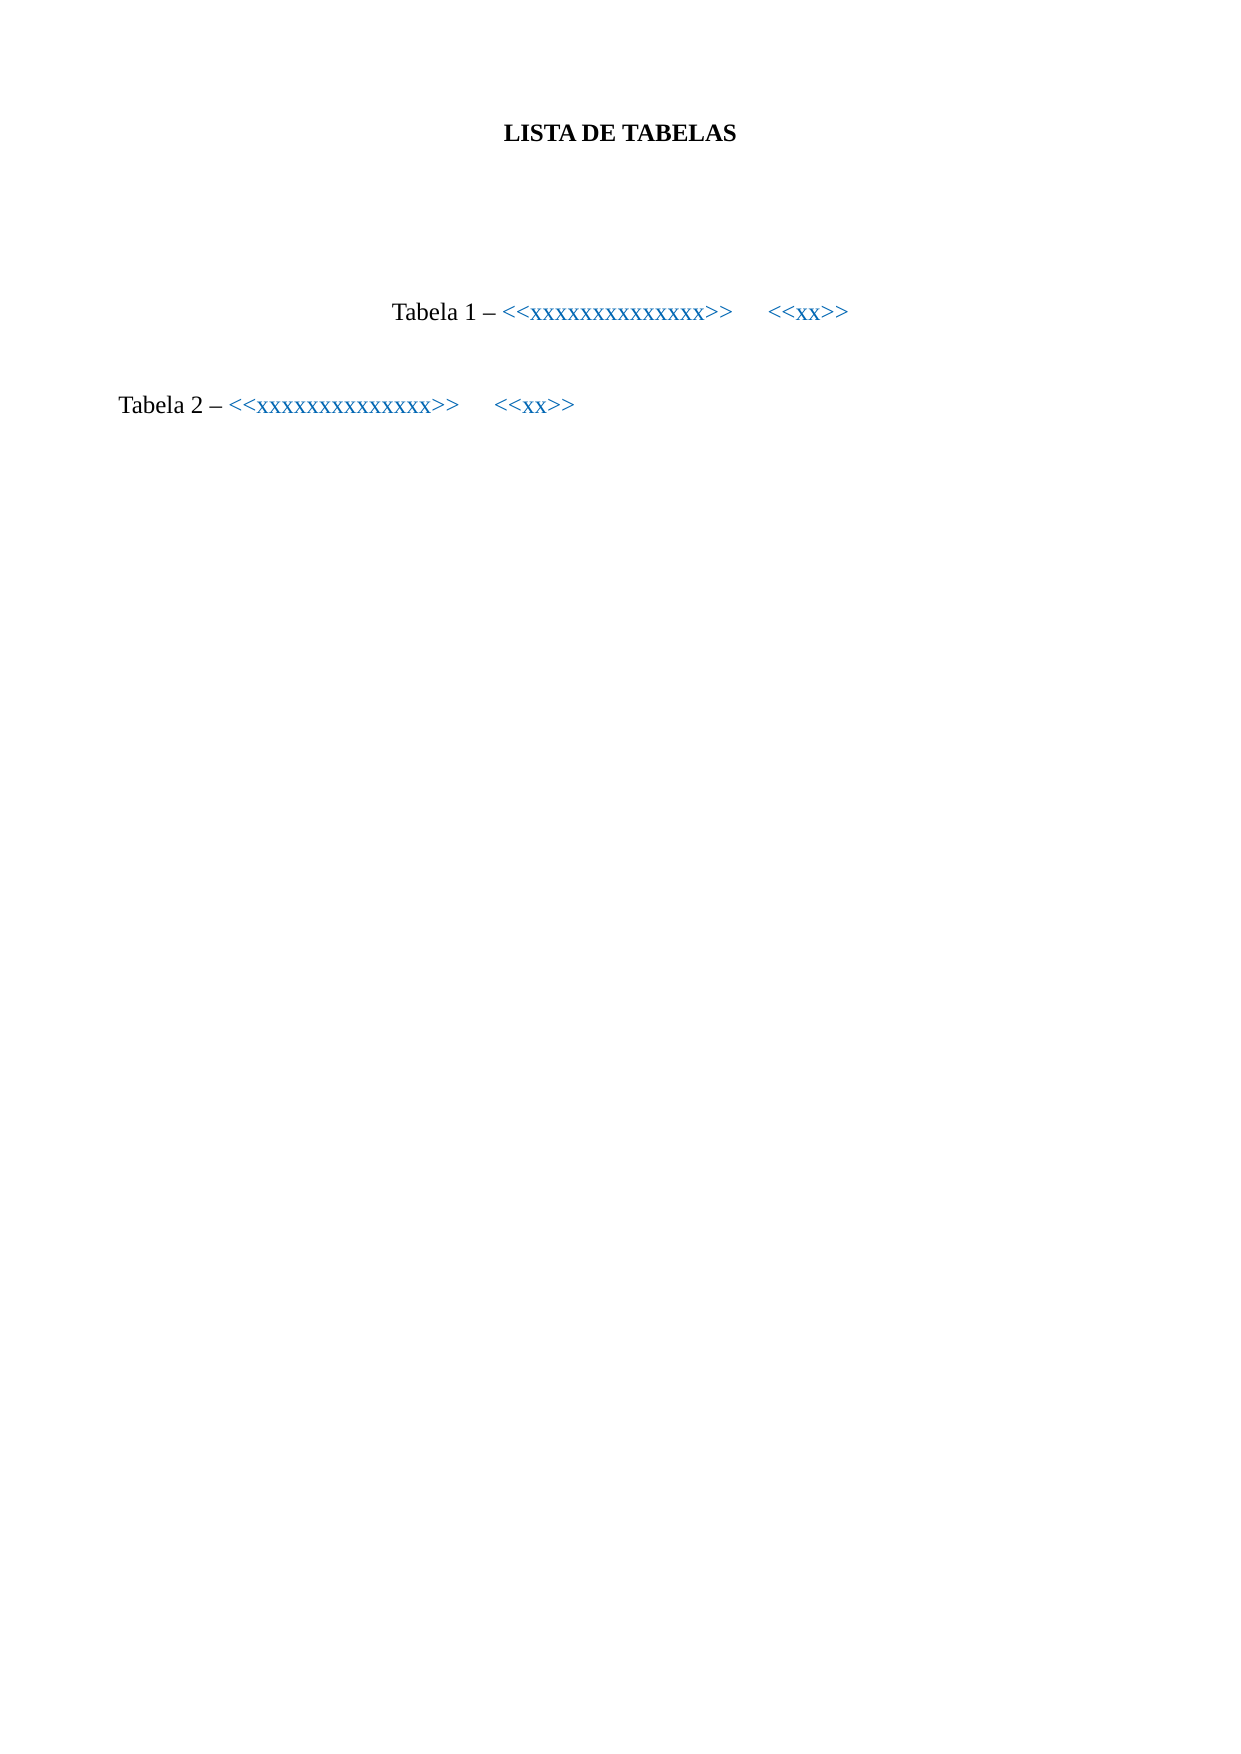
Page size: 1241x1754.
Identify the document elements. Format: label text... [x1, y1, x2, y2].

text Tabela 1 – <<xxxxxxxxxxxxxx>> <<xx>> [118, 211, 1122, 326]
text Tabela 2 – <<xxxxxxxxxxxxxx>> <<xx>> [118, 391, 1122, 419]
text LISTA DE TABELAS [118, 118, 1122, 147]
